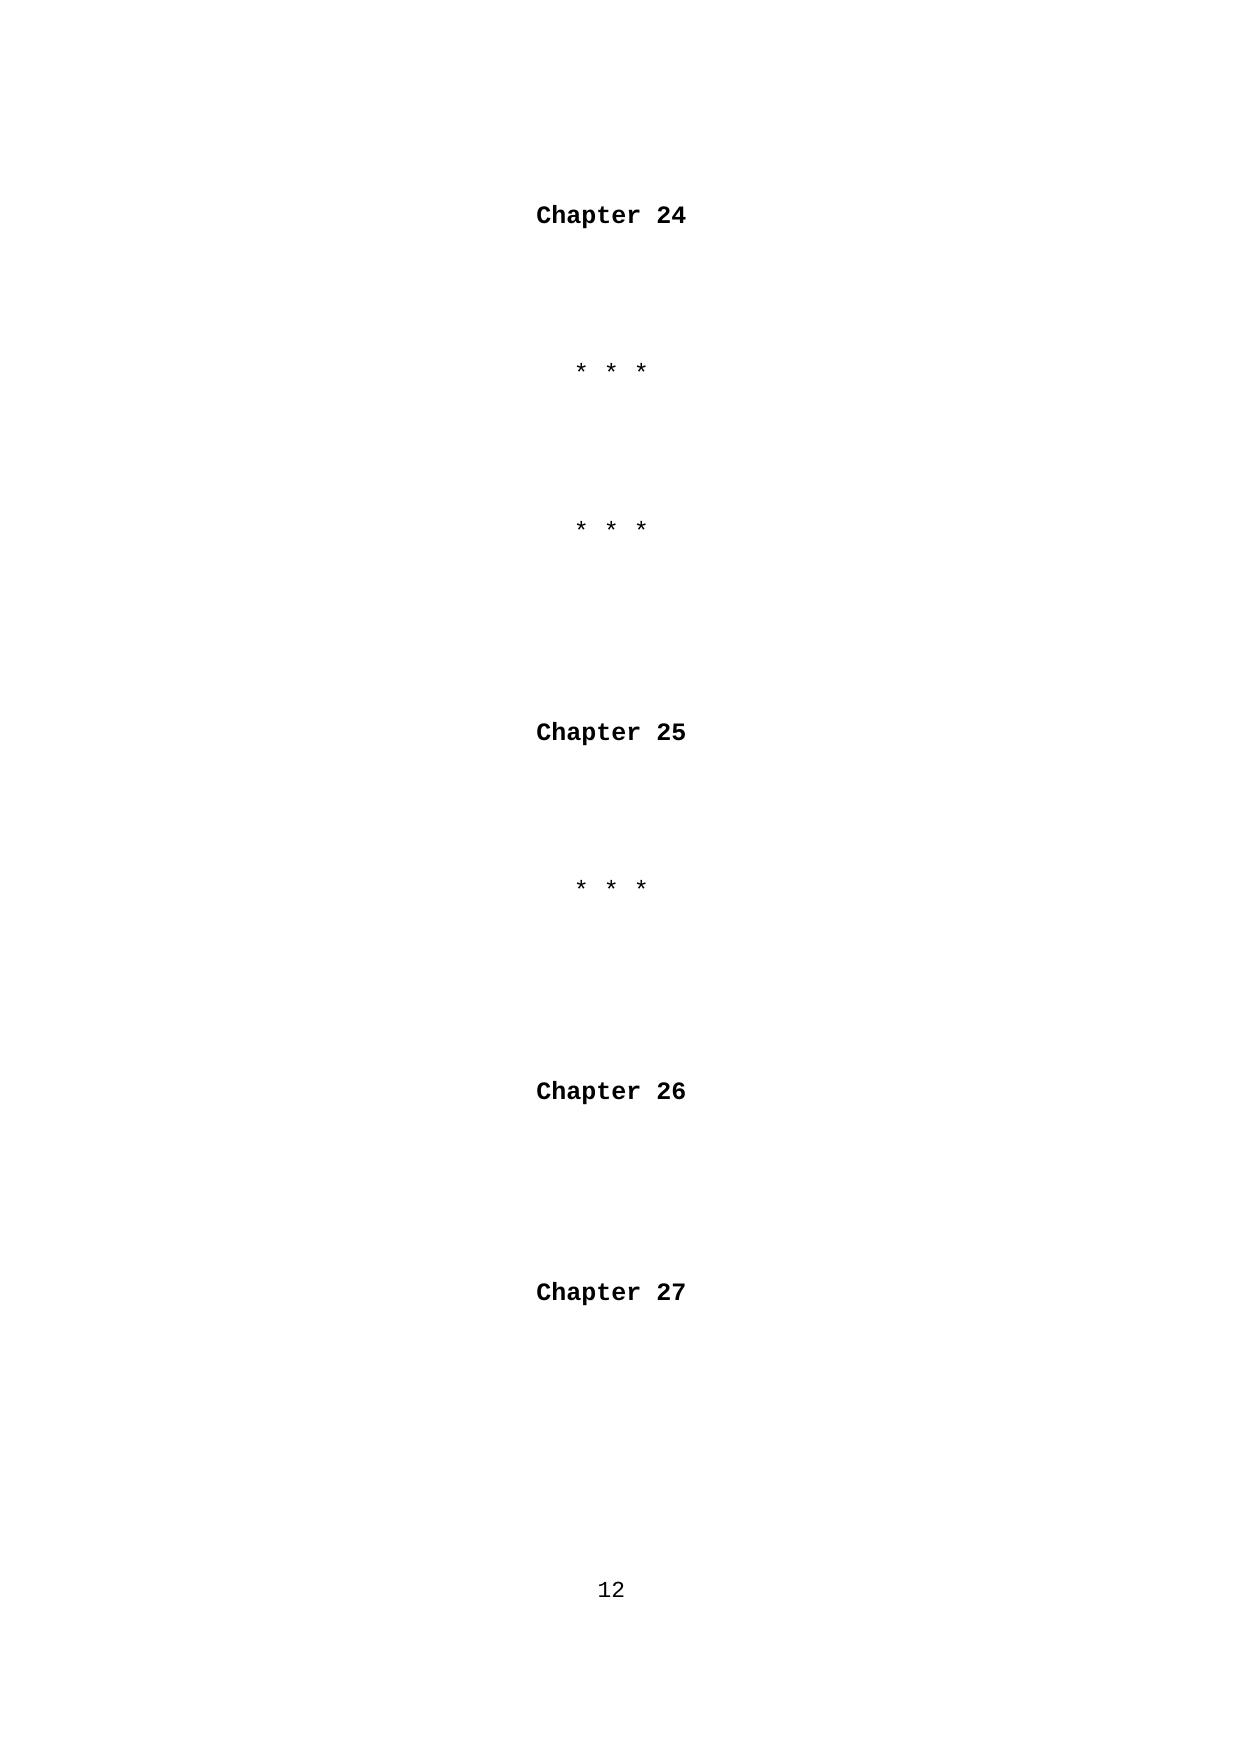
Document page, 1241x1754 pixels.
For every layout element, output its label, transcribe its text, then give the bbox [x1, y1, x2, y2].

subtitle Chapter 25 [159, 706, 1063, 749]
subtitle * * * [159, 505, 1063, 548]
subtitle Chapter 26 [159, 1065, 1063, 1108]
subtitle Chapter 24 [159, 189, 1063, 232]
subtitle * * * [159, 347, 1063, 390]
subtitle Chapter 27 [159, 1266, 1063, 1309]
subtitle * * * [159, 864, 1063, 907]
